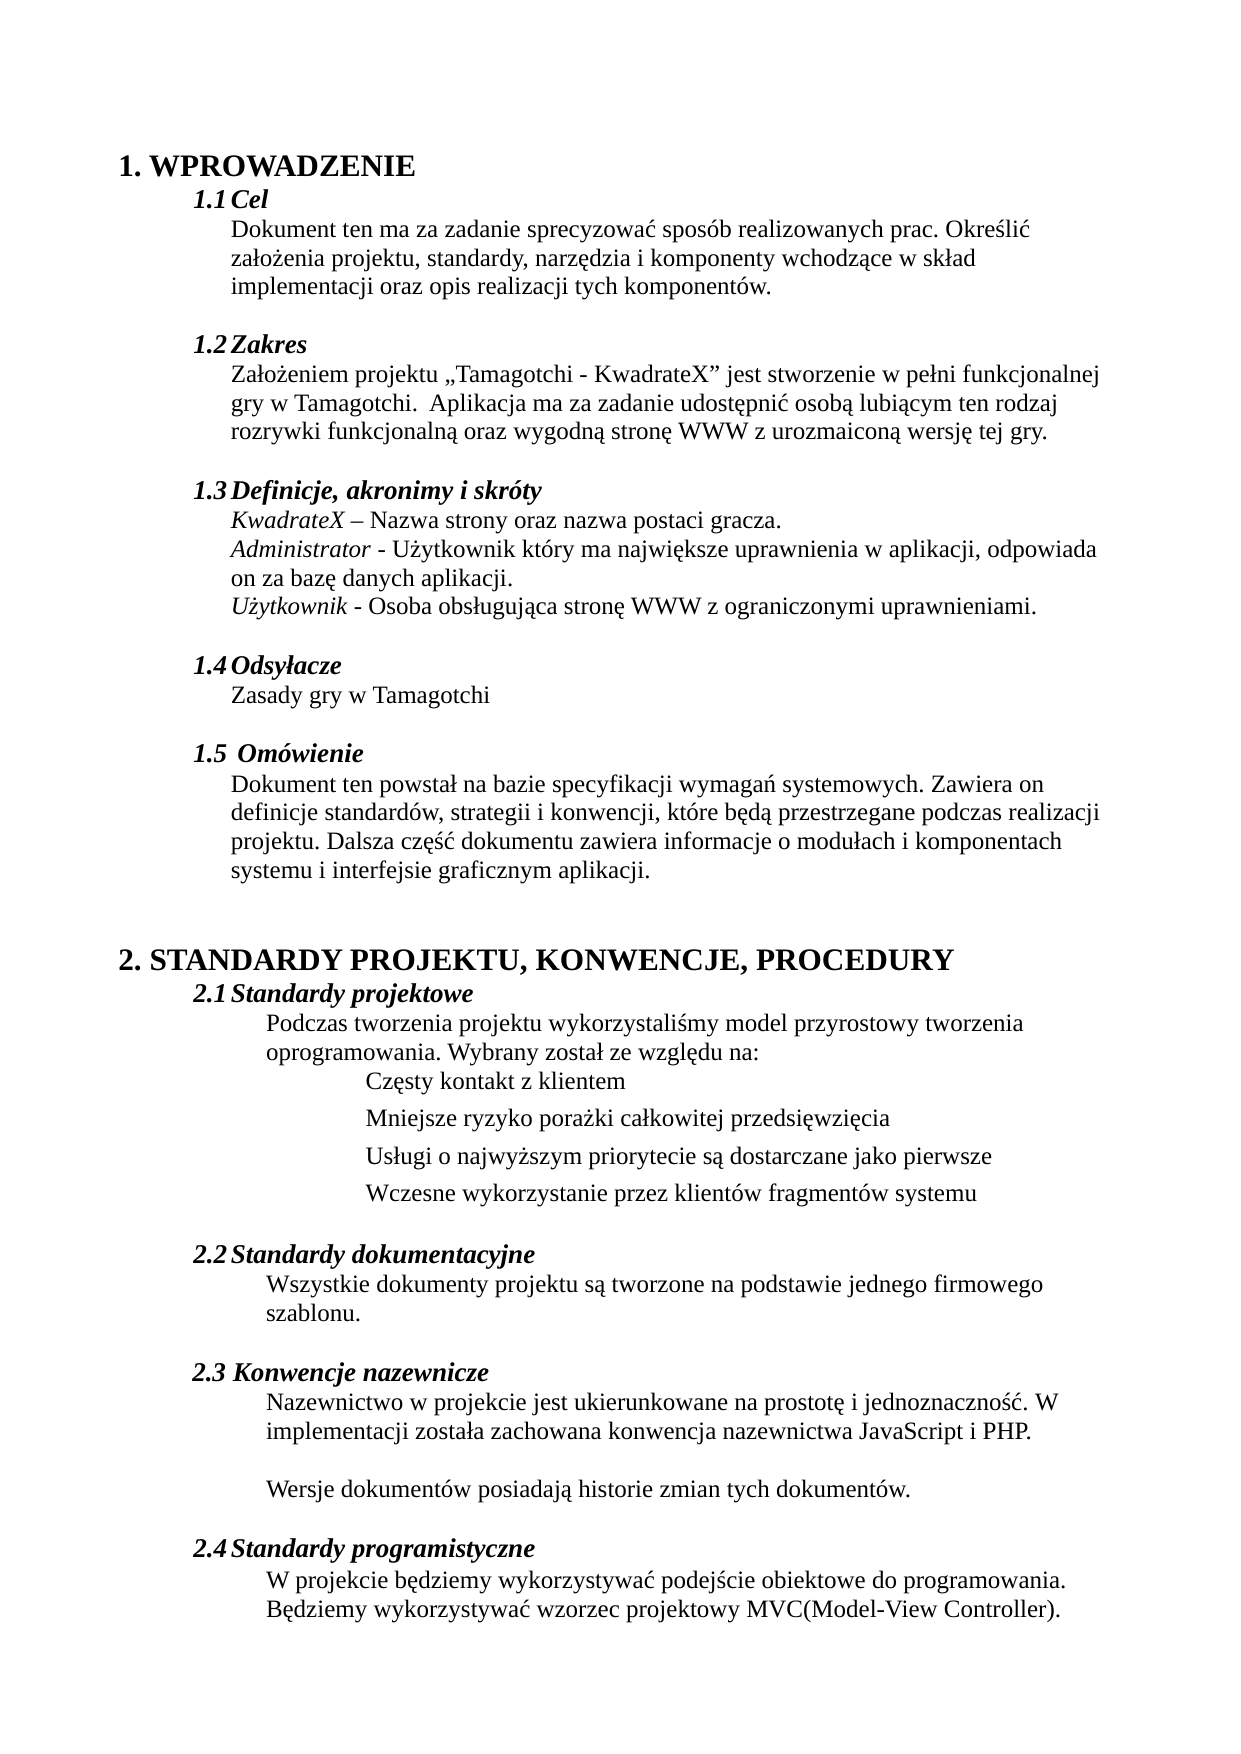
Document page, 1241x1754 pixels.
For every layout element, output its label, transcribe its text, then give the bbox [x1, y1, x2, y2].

text Nazewnictwo w projekcie jest ukierunkowane na prostotę i jednoznaczność. W implementacji została zachowana konwencja nazewnictwa JavaScript i PHP. [118, 1387, 1122, 1445]
list Administrator - Użytkownik który ma największe uprawnienia w aplikacji, odpowiada on za bazę danych aplikacji. [193, 534, 1122, 591]
text  Mniejsze ryzyko porażki całkowitej przedsięwzięcia [118, 1103, 1122, 1132]
list KwadrateX – Nazwa strony oraz nazwa postaci gracza. [193, 505, 1122, 534]
list Cel [193, 183, 1122, 214]
text  Częsty kontakt z klientem [118, 1066, 1122, 1094]
text 2.3 Konwencje nazewnicze [118, 1356, 1122, 1387]
text  Wczesne wykorzystanie przez klientów fragmentów systemu [118, 1178, 1122, 1207]
list Standardy dokumentacyjne [193, 1238, 1122, 1269]
text 1. WPROWADZENIE [118, 147, 1122, 183]
text W projekcie będziemy wykorzystywać podejście obiektowe do programowania. Będziemy wykorzystywać wzorzec projektowy MVC(Model-View Controller). [118, 1563, 1122, 1623]
list Definicje, akronimy i skróty [193, 474, 1122, 505]
list Użytkownik - Osoba obsługująca stronę WWW z ograniczonymi uprawnieniami. [193, 591, 1122, 620]
text  Usługi o najwyższym priorytecie są dostarczane jako pierwsze [118, 1141, 1122, 1170]
list Odsyłacze [193, 649, 1122, 680]
list Omówienie [193, 737, 1122, 769]
list Zakres [193, 328, 1122, 359]
text Podczas tworzenia projektu wykorzystaliśmy model przyrostowy tworzenia oprogramowania. Wybrany został ze względu na: [118, 1008, 1122, 1066]
list Dokument ten powstał na bazie specyfikacji wymagań systemowych. Zawiera on definicje standardów, strategii i konwencji, które będą przestrzegane podczas realizacji projektu. Dalsza część dokumentu zawiera informacje o modułach i komponentach systemu i interfejsie graficznym aplikacji. [193, 769, 1122, 884]
list Standardy projektowe [193, 977, 1122, 1008]
list Dokument ten ma za zadanie sprecyzować sposób realizowanych prac. Określić założenia projektu, standardy, narzędzia i komponenty wchodzące w skład implementacji oraz opis realizacji tych komponentów. [193, 214, 1122, 300]
text Wersje dokumentów posiadają historie zmian tych dokumentów. [118, 1474, 1122, 1502]
text 2. STANDARDY PROJEKTU, KONWENCJE, PROCEDURY [118, 941, 1122, 977]
list Założeniem projektu „Tamagotchi - KwadrateX” jest stworzenie w pełni funkcjonalnej gry w Tamagotchi. Aplikacja ma za zadanie udostępnić osobą lubiącym ten rodzaj rozrywki funkcjonalną oraz wygodną stronę WWW z urozmaiconą wersję tej gry. [193, 359, 1122, 445]
list Standardy programistyczne [193, 1532, 1122, 1563]
text Wszystkie dokumenty projektu są tworzone na podstawie jednego firmowego szablonu. [118, 1269, 1122, 1327]
list Zasady gry w Tamagotchi [193, 680, 1122, 709]
